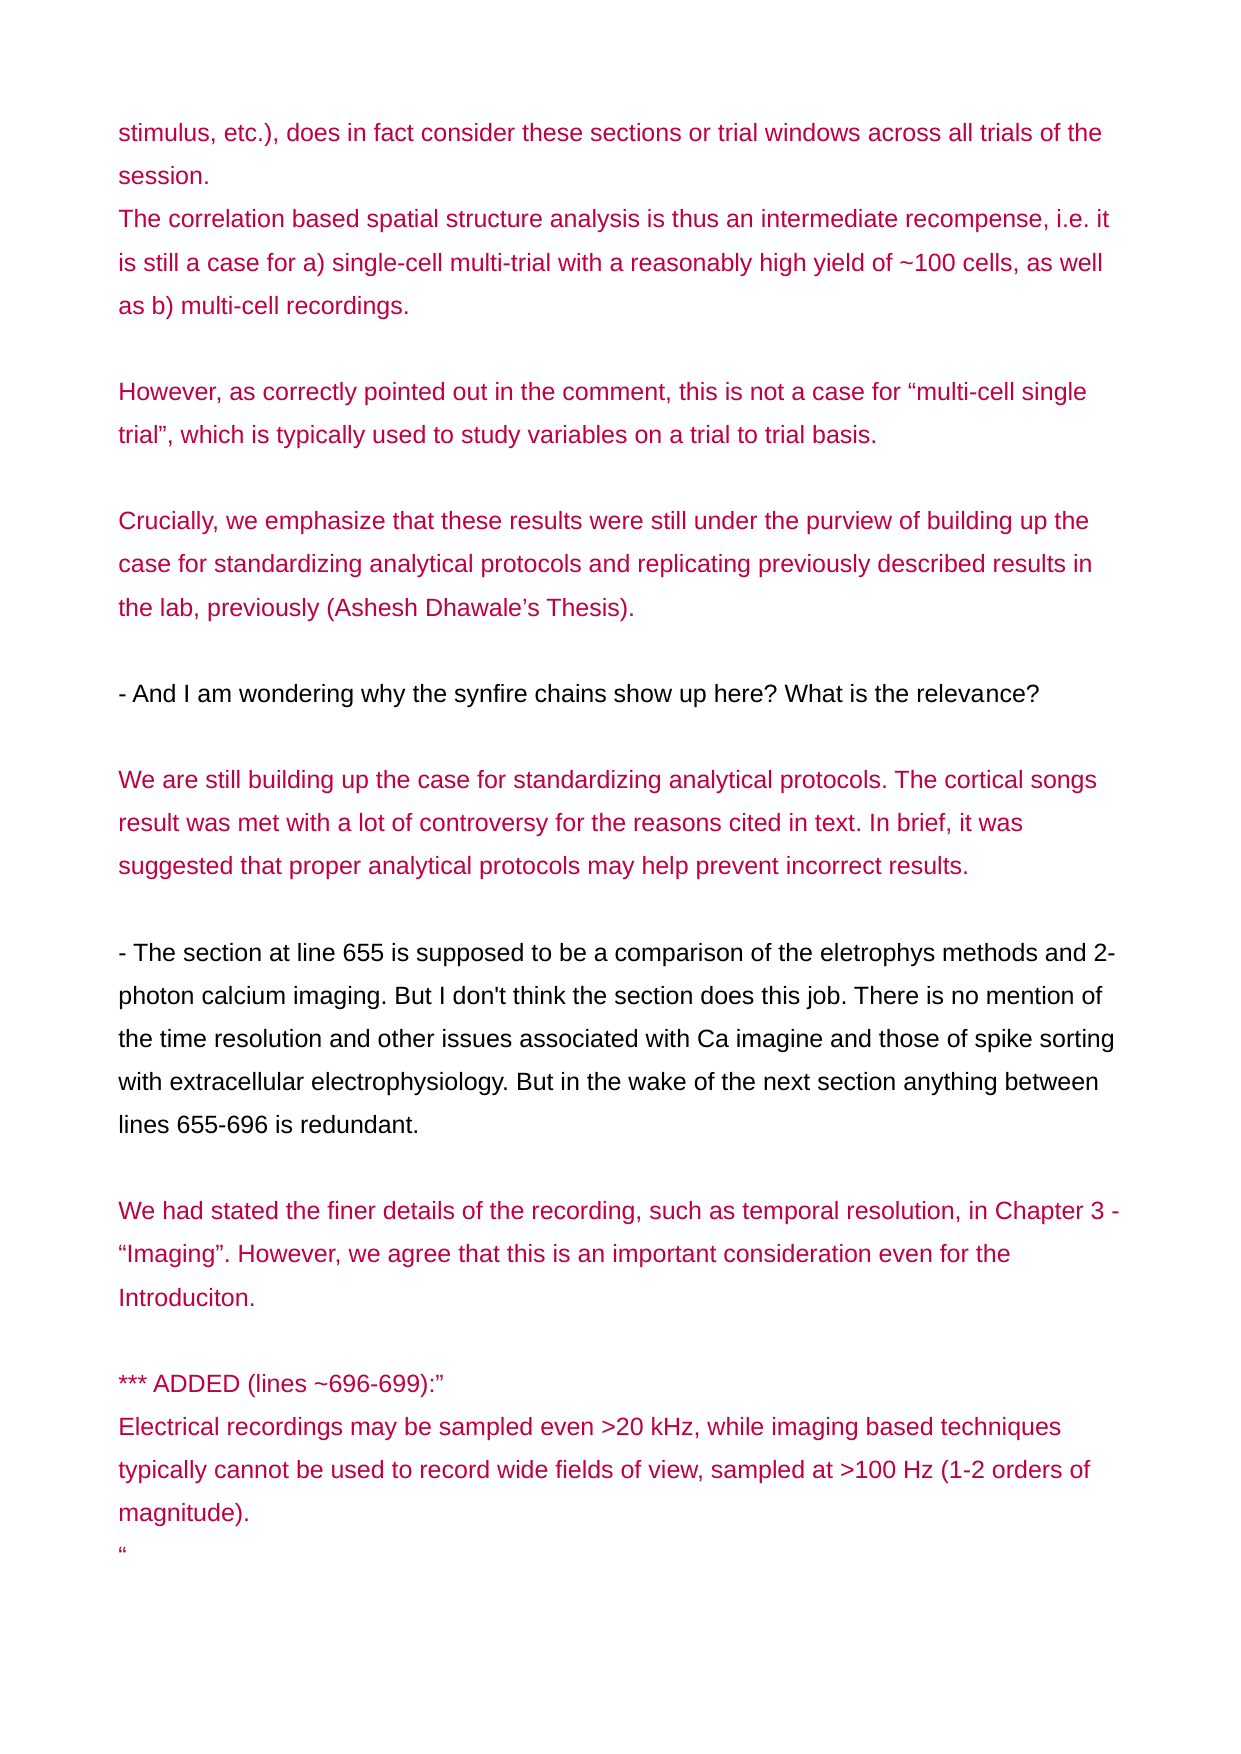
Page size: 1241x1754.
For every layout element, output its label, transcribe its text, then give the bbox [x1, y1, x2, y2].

text *** ADDED (lines ~696-699):” [118, 1369, 1122, 1397]
text The correlation based spatial structure analysis is thus an intermediate recompense, i.e. it is still a case for a) single-cell multi-trial with a reasonably high yield of ~100 cells, as well as b) multi-cell recordings. [118, 204, 1122, 319]
text We are still building up the case for standardizing analytical protocols. The cortical songs result was met with a lot of controversy for the reasons cited in text. In brief, it was suggested that proper analytical protocols may help prevent incorrect results. [118, 765, 1122, 880]
text - The section at line 655 is supposed to be a comparison of the eletrophys methods and 2-photon calcium imaging. But I don't think the section does this job. There is no mention of the time resolution and other issues associated with Ca imagine and those of spike sorting with extracellular electrophysiology. But in the wake of the next section anything between lines 655-696 is redundant. [118, 937, 1122, 1139]
text - And I am wondering why the synfire chains show up here? What is the relevance? [118, 679, 1122, 707]
text “ [118, 1541, 1122, 1570]
text We had stated the finer details of the recording, such as temporal resolution, in Chapter 3 - “Imaging”. However, we agree that this is an important consideration even for the Introduciton. [118, 1196, 1122, 1311]
text Crucially, we emphasize that these results were still under the purview of building up the case for standardizing analytical protocols and replicating previously described results in the lab, previously (Ashesh Dhawale’s Thesis). [118, 506, 1122, 621]
text However, as correctly pointed out in the comment, this is not a case for “multi-cell single trial”, which is typically used to study variables on a trial to trial basis. [118, 377, 1122, 449]
text stimulus, etc.), does in fact consider these sections or trial windows across all trials of the session. [118, 118, 1122, 190]
text Electrical recordings may be sampled even >20 kHz, while imaging based techniques typically cannot be used to record wide fields of view, sampled at >100 Hz (1-2 orders of magnitude). [118, 1412, 1122, 1527]
